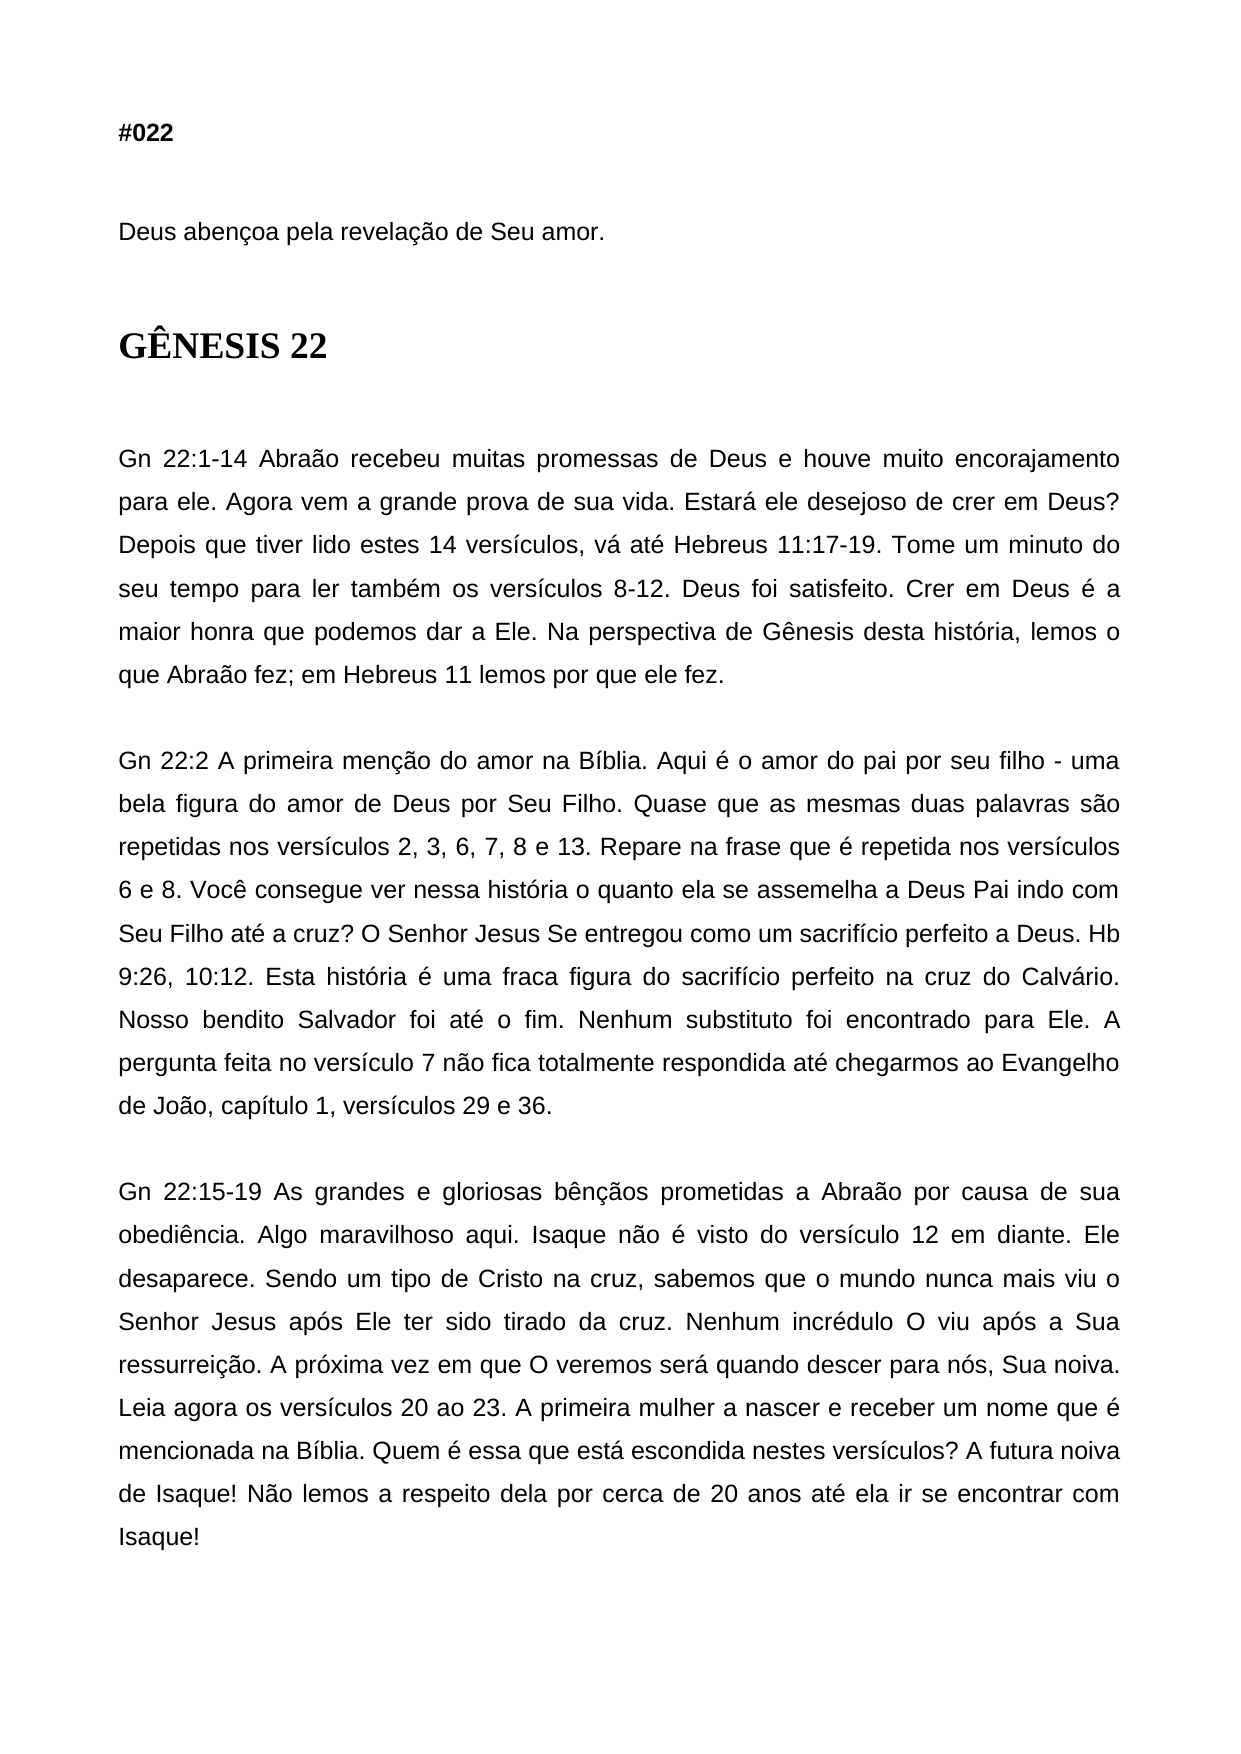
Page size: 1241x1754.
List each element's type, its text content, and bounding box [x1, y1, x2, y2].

text Deus abençoa pela revelação de Seu amor. [118, 217, 1122, 246]
text Gn 22:2 A primeira menção do amor na Bíblia. Aqui é o amor do pai por seu filho - uma bela figura do amor de Deus por Seu Filho. Quase que as mesmas duas palavras são repetidas nos versículos 2, 3, 6, 7, 8 e 13. Repare na frase que é repetida nos versículos 6 e 8. Você consegue ver nessa história o quanto ela se assemelha a Deus Pai indo com Seu Filho até a cruz? O Senhor Jesus Se entregou como um sacrifício perfeito a Deus. Hb 9:26, 10:12. Esta história é uma fraca figura do sacrifício perfeito na cruz do Calvário. Nosso bendito Salvador foi até o fim. Nenhum substituto foi encontrado para Ele. A pergunta feita no versículo 7 não fica totalmente respondida até chegarmos ao Evangelho de João, capítulo 1, versículos 29 e 36. [118, 746, 1122, 1120]
text Gn 22:1-14 Abraão recebeu muitas promessas de Deus e houve muito encorajamento para ele. Agora vem a grande prova de sua vida. Estará ele desejoso de crer em Deus? Depois que tiver lido estes 14 versículos, vá até Hebreus 11:17-19. Tome um minuto do seu tempo para ler também os versículos 8-12. Deus foi satisfeito. Crer em Deus é a maior honra que podemos dar a Ele. Na perspectiva de Gênesis desta história, lemos o que Abraão fez; em Hebreus 11 lemos por que ele fez. [118, 444, 1122, 689]
subtitle #022 [118, 118, 1122, 147]
subtitle GÊNESIS 22 [118, 324, 1122, 367]
text Gn 22:15-19 As grandes e gloriosas bênçãos prometidas a Abraão por causa de sua obediência. Algo maravilhoso aqui. Isaque não é visto do versículo 12 em diante. Ele desaparece. Sendo um tipo de Cristo na cruz, sabemos que o mundo nunca mais viu o Senhor Jesus após Ele ter sido tirado da cruz. Nenhum incrédulo O viu após a Sua ressurreição. A próxima vez em que O veremos será quando descer para nós, Sua noiva. Leia agora os versículos 20 ao 23. A primeira mulher a nascer e receber um nome que é mencionada na Bíblia. Quem é essa que está escondida nestes versículos? A futura noiva de Isaque! Não lemos a respeito dela por cerca de 20 anos até ela ir se encontrar com Isaque! [118, 1177, 1122, 1551]
